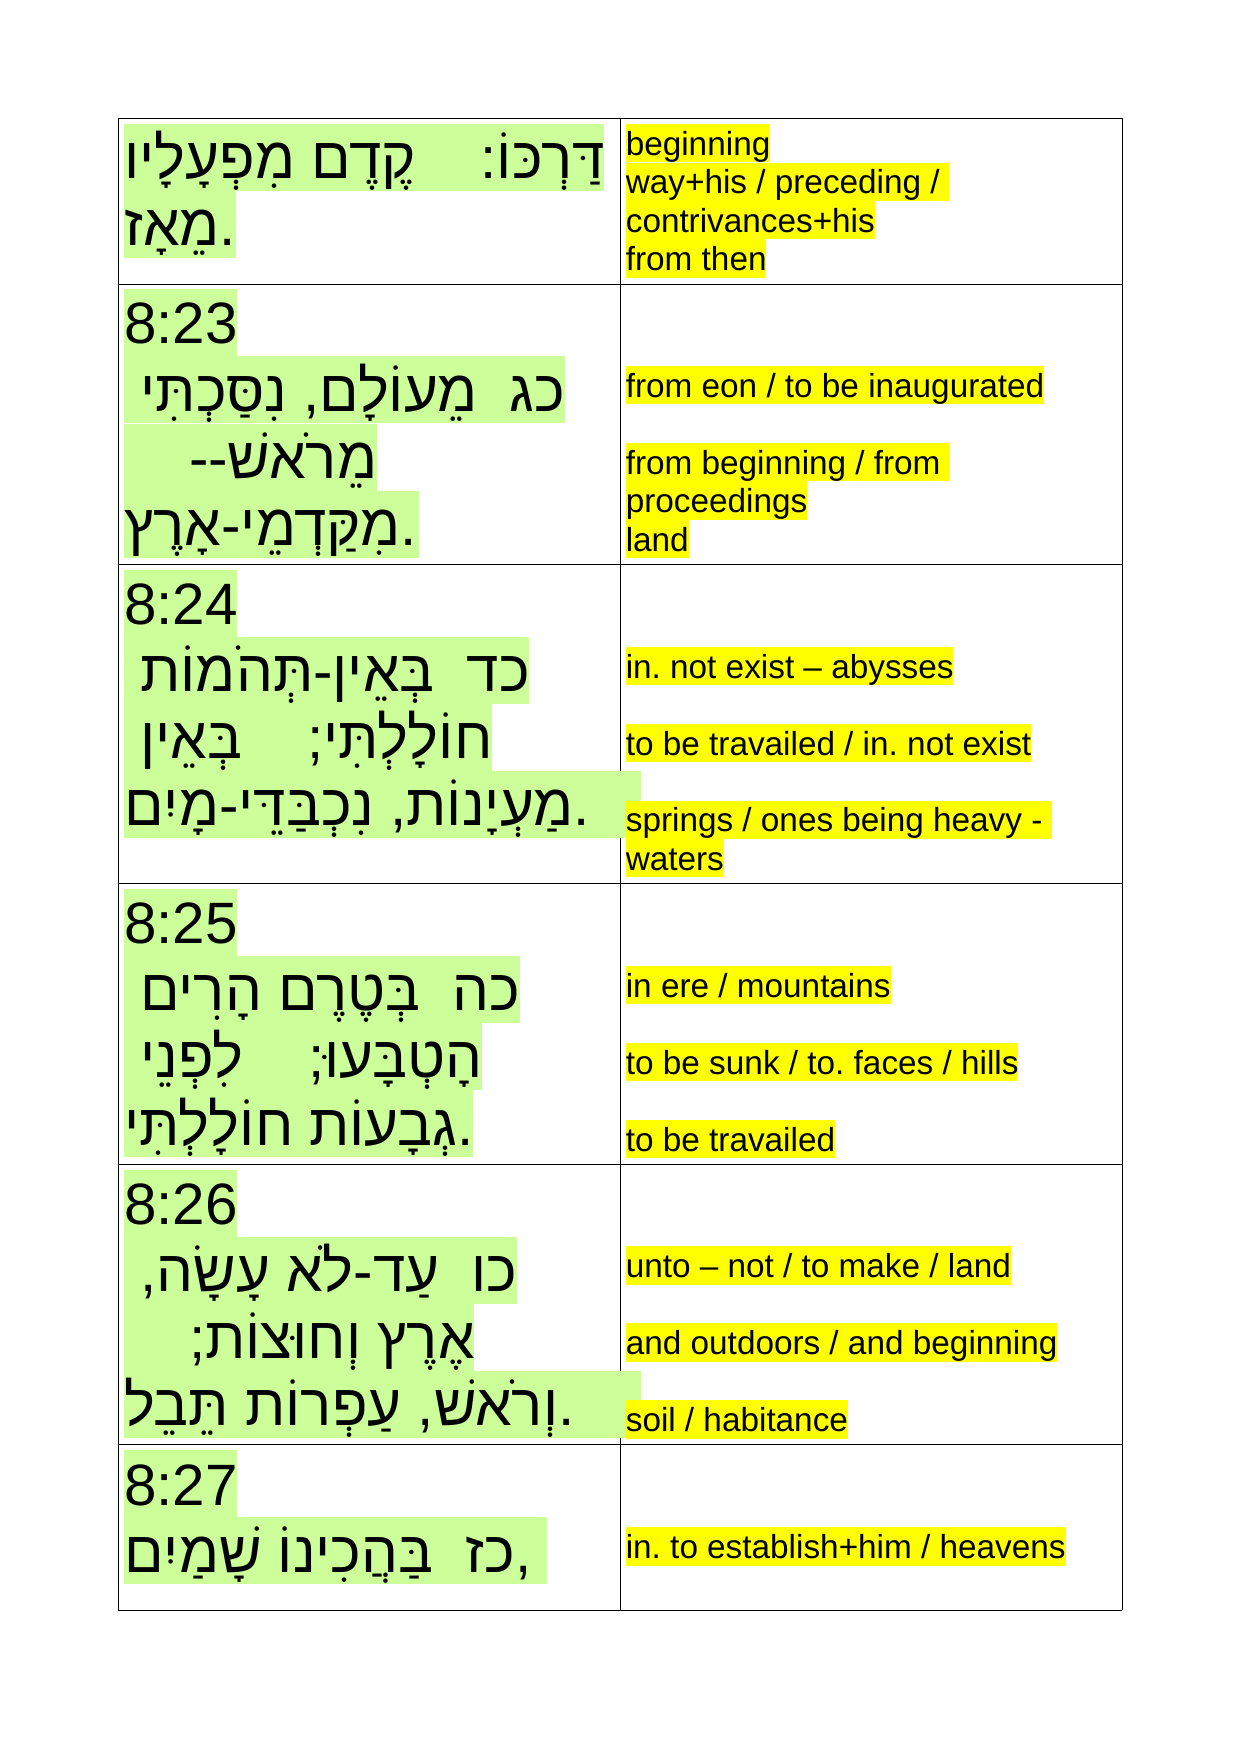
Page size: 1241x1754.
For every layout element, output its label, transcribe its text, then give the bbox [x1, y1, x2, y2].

table_cell in. not exist – abysses to be travailed / in. not exist springs / ones being heavy - waters [621, 565, 1122, 883]
table_cell 8:27 כז בַּהֲכִינוֹ שָׁמַיִם, שָׁם אָנִי; בְּחֻקוֹ חוּג, עַל-פְּנֵי תְהוֹם. 27 [119, 1445, 620, 1610]
table_cell from eon / to be inaugurated from beginning / from proceedings land [621, 285, 1122, 564]
table_cell 8:23 כג מֵעוֹלָם, נִסַּכְתִּי מֵרֹאשׁ-- מִקַּדְמֵי-אָרֶץ. [119, 285, 620, 564]
table_cell 8:24 כד בְּאֵין-תְּהֹמוֹת חוֹלָלְתִּי; בְּאֵין מַעְיָנוֹת, נִכְבַּדֵּי-מָיִם. [119, 565, 620, 883]
table_cell beginning way+his / preceding / contrivances+his from then [621, 119, 1122, 283]
table_cell 8:25 כה בְּטֶרֶם הָרִים הָטְבָּעוּ; לִפְנֵי גְבָעוֹת חוֹלָלְתִּי. [119, 884, 620, 1164]
table_cell in. to establish+him / heavens [621, 1445, 1122, 1610]
table_cell 8:22 יְהוָה--קָנָנִי, רֵאשִׁית דַּרְכּוֹ: קֶדֶם מִפְעָלָיו מֵאָז. [119, 119, 620, 283]
table_cell 8:26 כו עַד-לֹא עָשָׂה, אֶרֶץ וְחוּצוֹת; וְרֹאשׁ, עַפְרוֹת תֵּבֵל. [119, 1165, 620, 1444]
table_cell unto – not / to make / land and outdoors / and beginning soil / habitance [621, 1165, 1122, 1444]
table_cell in ere / mountains to be sunk / to. faces / hills to be travailed [621, 884, 1122, 1164]
